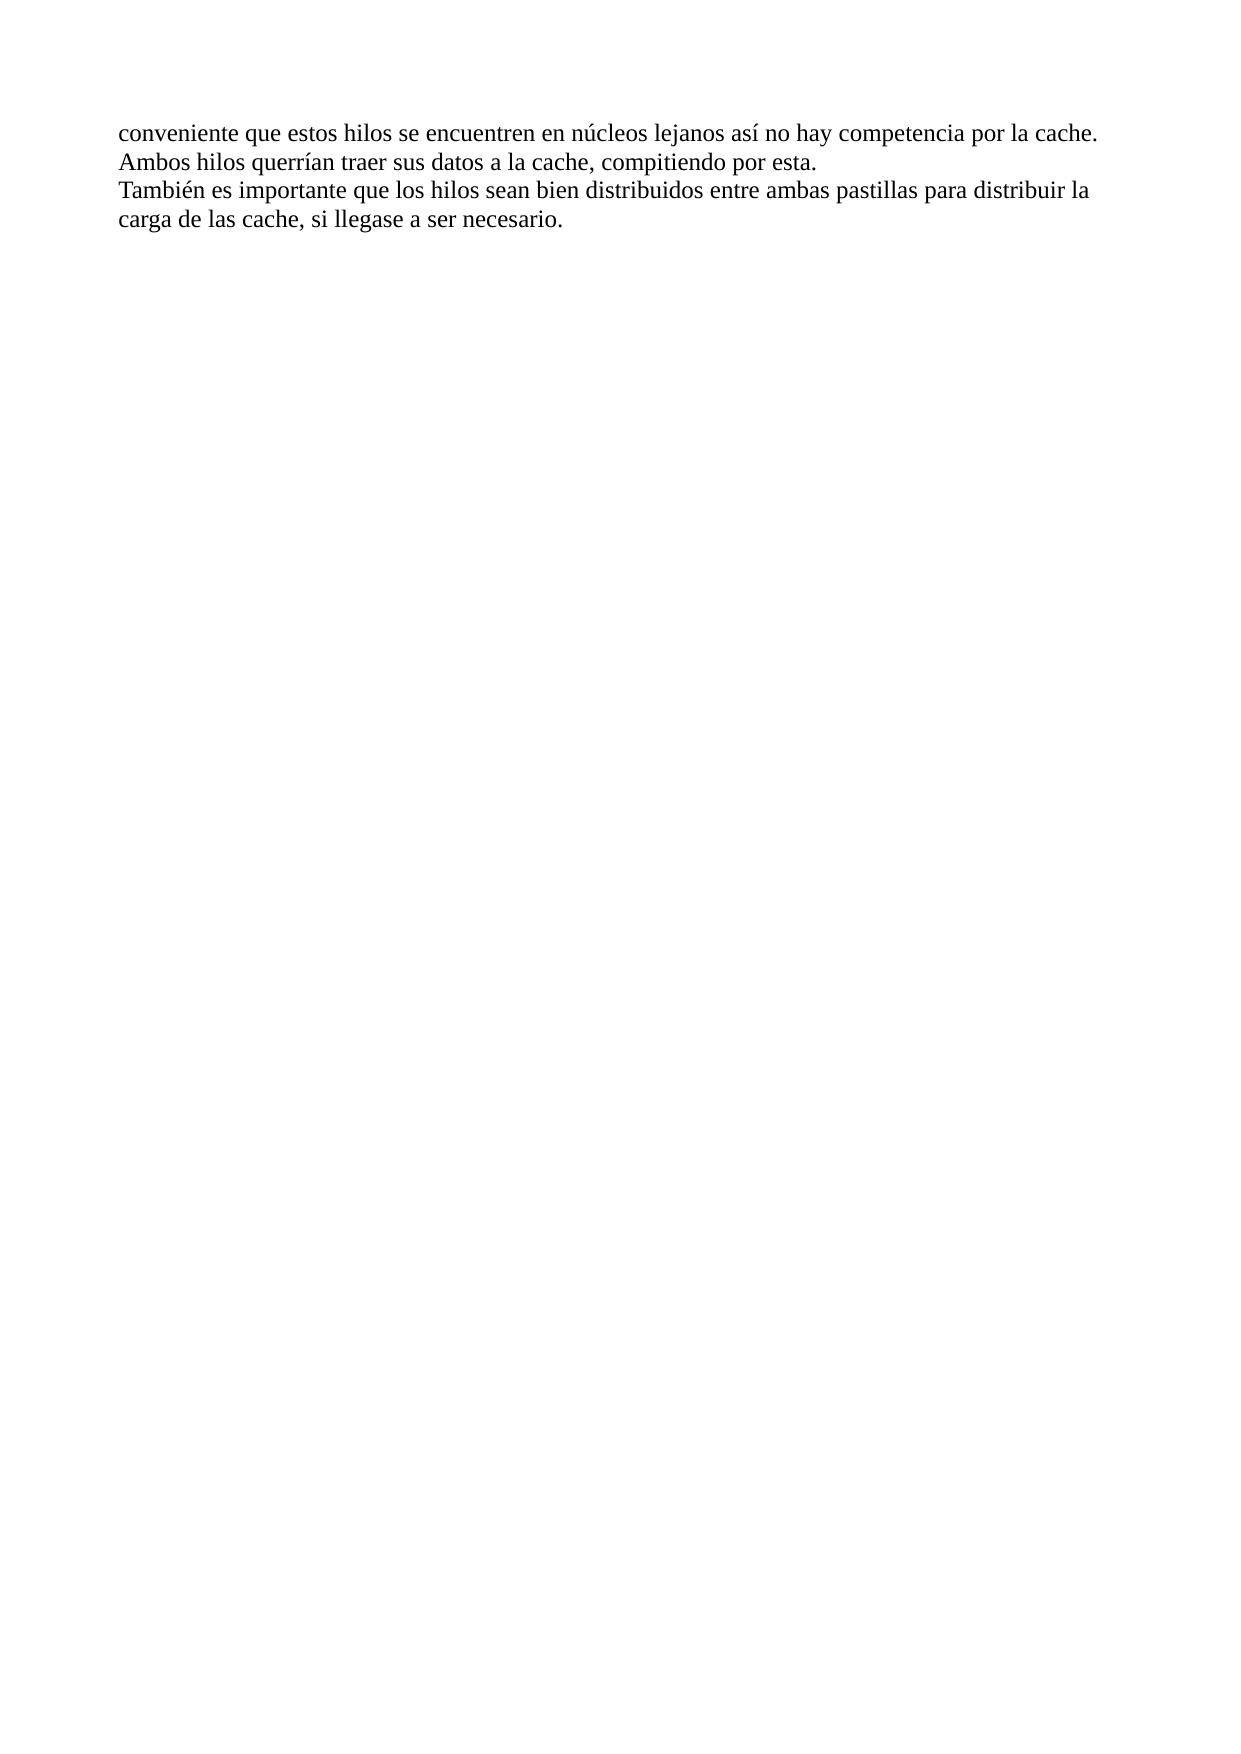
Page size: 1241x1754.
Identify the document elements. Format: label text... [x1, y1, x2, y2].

text También es importante que los hilos sean bien distribuidos entre ambas pastillas para distribuir la carga de las cache, si llegase a ser necesario. [118, 176, 1122, 233]
text conveniente que estos hilos se encuentren en núcleos lejanos así no hay competencia por la cache. Ambos hilos querrían traer sus datos a la cache, compitiendo por esta. [118, 118, 1122, 176]
